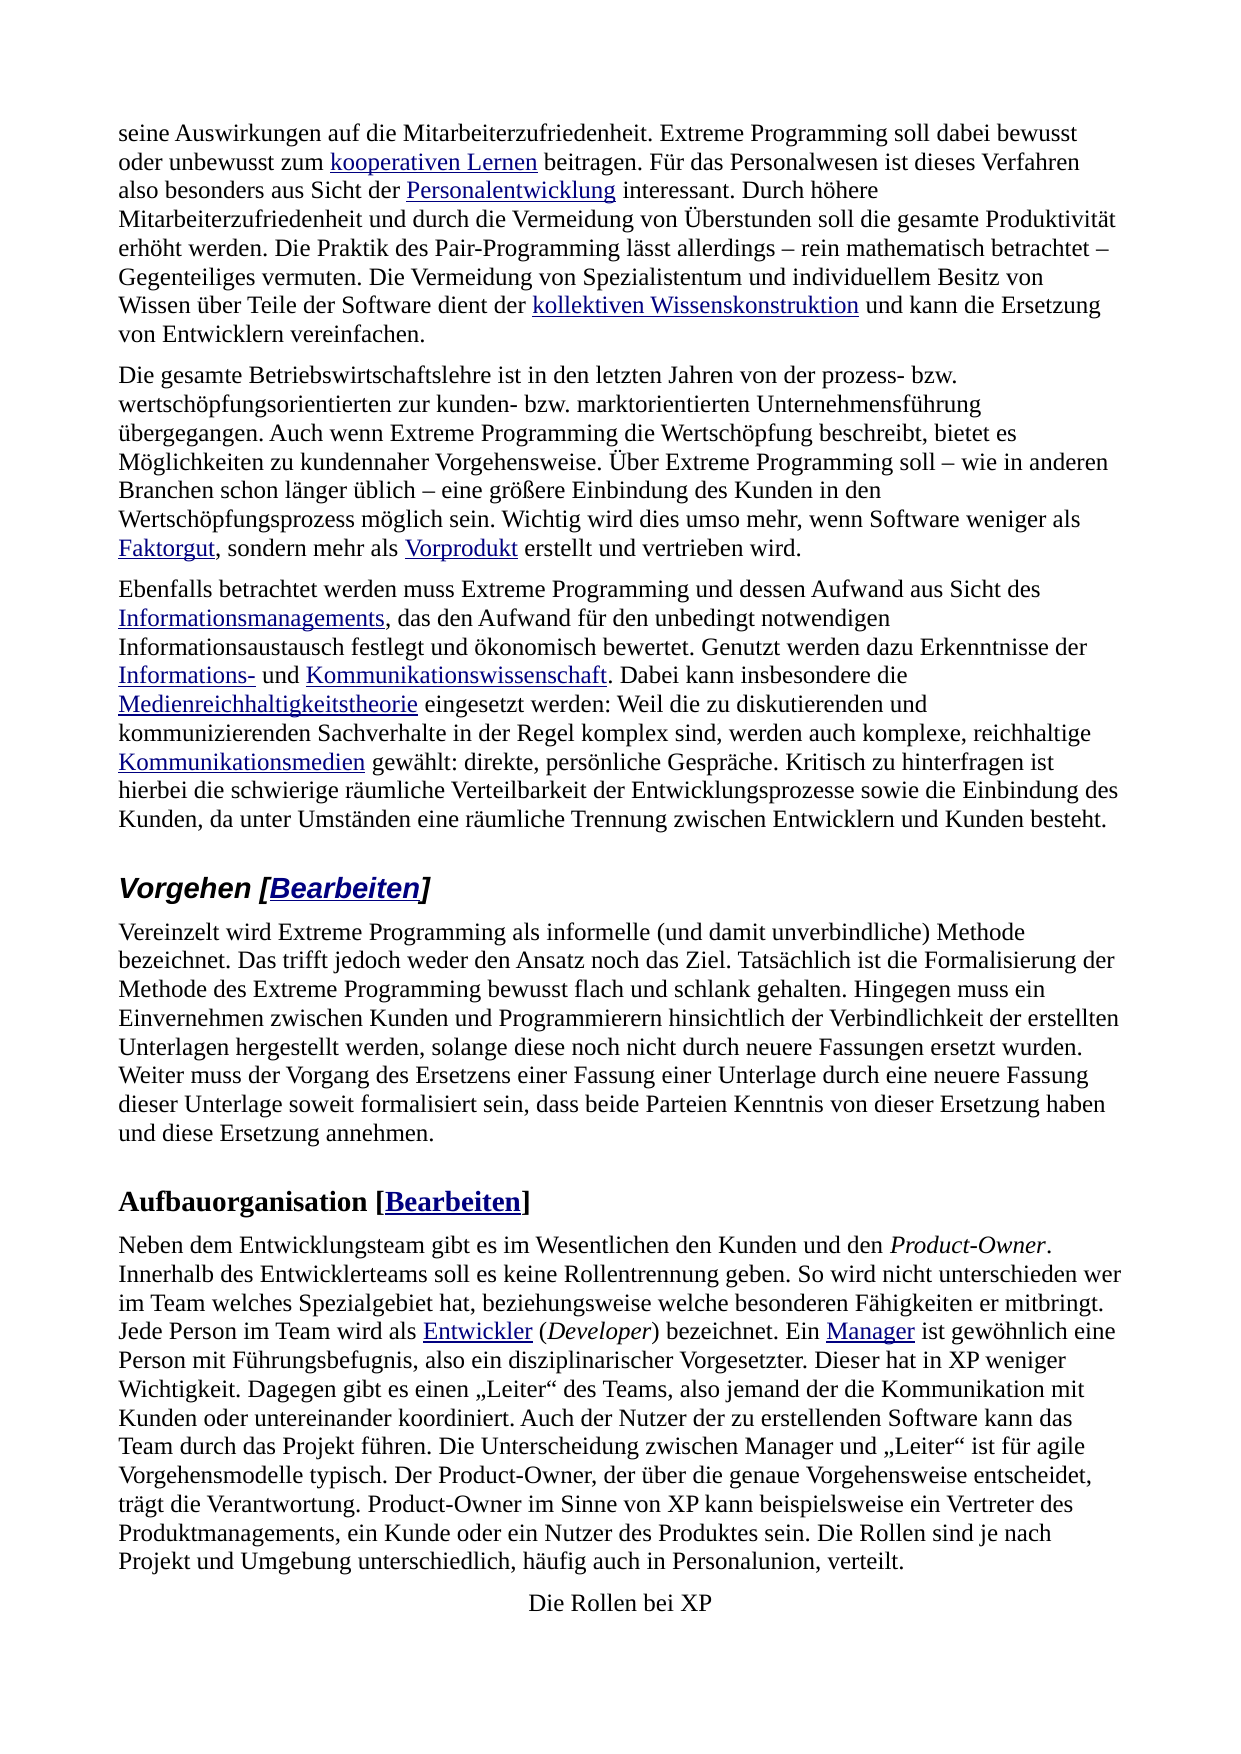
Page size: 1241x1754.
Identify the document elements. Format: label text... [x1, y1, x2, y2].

text seine Auswirkungen auf die Mitarbeiterzufriedenheit. Extreme Programming soll dabei bewusst oder unbewusst zum kooperativen Lernen beitragen. Für das Personalwesen ist dieses Verfahren also besonders aus Sicht der Personalentwicklung interessant. Durch höhere Mitarbeiterzufriedenheit und durch die Vermeidung von Überstunden soll die gesamte Produktivität erhöht werden. Die Praktik des Pair-Programming lässt allerdings – rein mathematisch betrachtet – Gegenteiliges vermuten. Die Vermeidung von Spezialistentum und individuellem Besitz von Wissen über Teile der Software dient der kollektiven Wissenskonstruktion und kann die Ersetzung von Entwicklern vereinfachen. [118, 118, 1122, 348]
text Ebenfalls betrachtet werden muss Extreme Programming und dessen Aufwand aus Sicht des Informationsmanagements, das den Aufwand für den unbedingt notwendigen Informationsaustausch festlegt und ökonomisch bewertet. Genutzt werden dazu Erkenntnisse der Informations- und Kommunikationswissenschaft. Dabei kann insbesondere die Medienreichhaltigkeitstheorie eingesetzt werden: Weil die zu diskutierenden und kommunizierenden Sachverhalte in der Regel komplex sind, werden auch komplexe, reichhaltige Kommunikationsmedien gewählt: direkte, persönliche Gespräche. Kritisch zu hinterfragen ist hierbei die schwierige räumliche Verteilbarkeit der Entwicklungsprozesse sowie die Einbindung des Kunden, da unter Umständen eine räumliche Trennung zwischen Entwicklern und Kunden besteht. [118, 574, 1122, 833]
text Vereinzelt wird Extreme Programming als informelle (und damit unverbindliche) Methode bezeichnet. Das trifft jedoch weder den Ansatz noch das Ziel. Tatsächlich ist die Formalisierung der Methode des Extreme Programming bewusst flach und schlank gehalten. Hingegen muss ein Einvernehmen zwischen Kunden und Programmierern hinsichtlich der Verbindlichkeit der erstellten Unterlagen hergestellt werden, solange diese noch nicht durch neuere Fassungen ersetzt wurden. Weiter muss der Vorgang des Ersetzens einer Fassung einer Unterlage durch eine neuere Fassung dieser Unterlage soweit formalisiert sein, dass beide Parteien Kenntnis von dieser Ersetzung haben und diese Ersetzung annehmen. [118, 917, 1122, 1147]
subtitle Aufbauorganisation [Bearbeiten] [118, 1184, 1122, 1218]
text Die Rollen bei XP [118, 1588, 1122, 1616]
text Die gesamte Betriebswirtschaftslehre ist in den letzten Jahren von der prozess- bzw. wertschöpfungsorientierten zur kunden- bzw. marktorientierten Unternehmensführung übergegangen. Auch wenn Extreme Programming die Wertschöpfung beschreibt, bietet es Möglichkeiten zu kundennaher Vorgehensweise. Über Extreme Programming soll – wie in anderen Branchen schon länger üblich – eine größere Einbindung des Kunden in den Wertschöpfungsprozess möglich sein. Wichtig wird dies umso mehr, wenn Software weniger als Faktorgut, sondern mehr als Vorprodukt erstellt und vertrieben wird. [118, 361, 1122, 562]
text Neben dem Entwicklungsteam gibt es im Wesentlichen den Kunden und den Product-Owner. Innerhalb des Entwicklerteams soll es keine Rollentrennung geben. So wird nicht unterschieden wer im Team welches Spezialgebiet hat, beziehungsweise welche besonderen Fähigkeiten er mitbringt. Jede Person im Team wird als Entwickler (Developer) bezeichnet. Ein Manager ist gewöhnlich eine Person mit Führungsbefugnis, also ein disziplinarischer Vorgesetzter. Dieser hat in XP weniger Wichtigkeit. Dagegen gibt es einen „Leiter“ des Teams, also jemand der die Kommunikation mit Kunden oder untereinander koordiniert. Auch der Nutzer der zu erstellenden Software kann das Team durch das Projekt führen. Die Unterscheidung zwischen Manager und „Leiter“ ist für agile Vorgehensmodelle typisch. Der Product-Owner, der über die genaue Vorgehensweise entscheidet, trägt die Verantwortung. Product-Owner im Sinne von XP kann beispielsweise ein Vertreter des Produktmanagements, ein Kunde oder ein Nutzer des Produktes sein. Die Rollen sind je nach Projekt und Umgebung unterschiedlich, häufig auch in Personalunion, verteilt. [118, 1230, 1122, 1575]
subtitle Vorgehen [Bearbeiten] [118, 871, 1122, 904]
